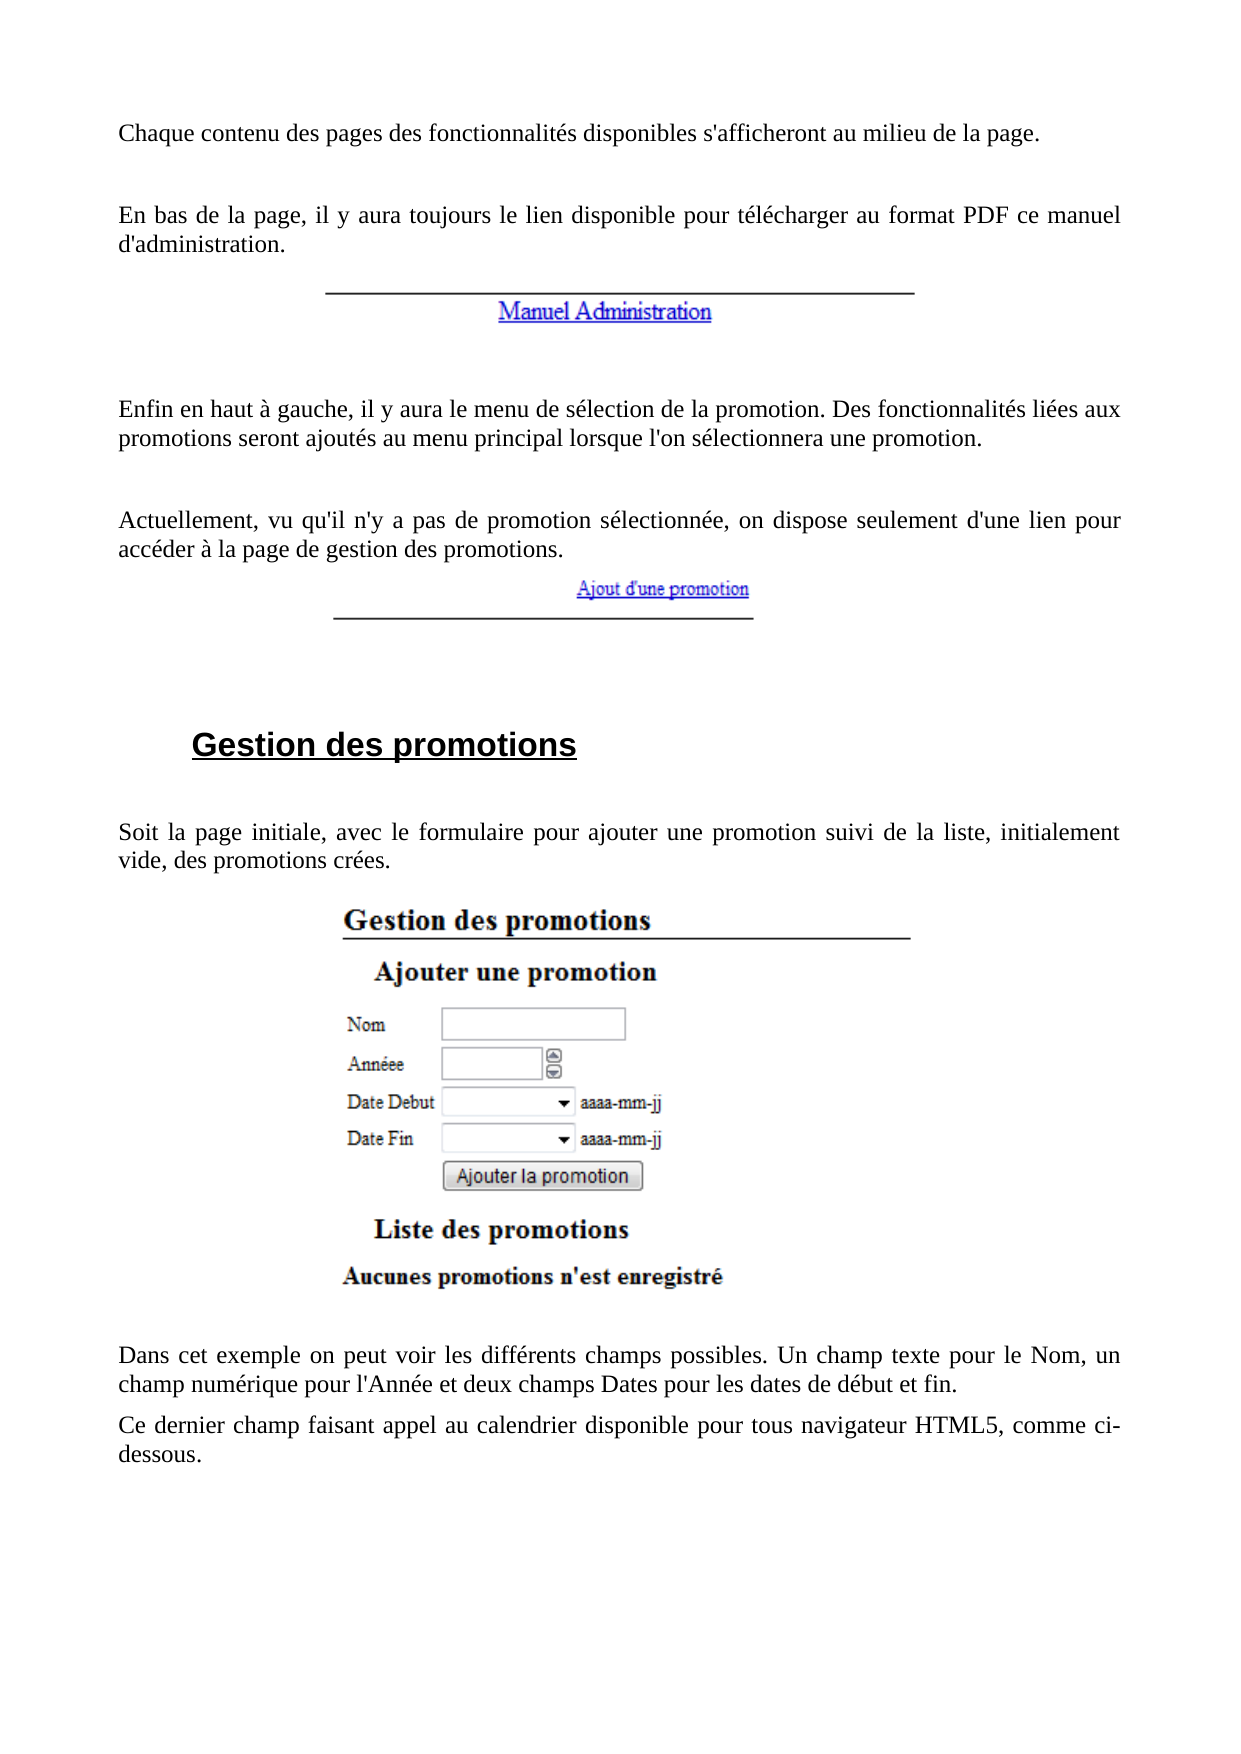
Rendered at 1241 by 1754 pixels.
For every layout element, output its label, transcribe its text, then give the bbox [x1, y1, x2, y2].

text Chaque contenu des pages des fonctionnalités disponibles s'afficheront au milieu de la page. [118, 118, 1122, 147]
text Enfin en haut à gauche, il y aura le menu de sélection de la promotion. Des fonctionnalités liées aux promotions seront ajoutés au menu principal lorsque l'on sélectionnera une promotion. [118, 394, 1122, 452]
text En bas de la page, il y aura toujours le lien disponible pour télécharger au format PDF ce manuel d'administration. [118, 201, 1122, 258]
text Dans cet exemple on peut voir les différents champs possibles. Un champ texte pour le Nom, un champ numérique pour l'Année et deux champs Dates pour les dates de début et fin. [118, 1341, 1122, 1398]
text Ce dernier champ faisant appel au calendrier disponible pour tous navigateur HTML5, comme ci-dessous. [118, 1411, 1122, 1468]
subtitle Gestion des promotions [191, 724, 1122, 763]
text Soit la page initiale, avec le formulaire pour ajouter une promotion suivi de la liste, initialement vide, des promotions crées. [118, 817, 1122, 874]
text Actuellement, vu qu'il n'y a pas de promotion sélectionnée, on dispose seulement d'une lien pour accéder à la page de gestion des promotions. [118, 506, 1122, 563]
